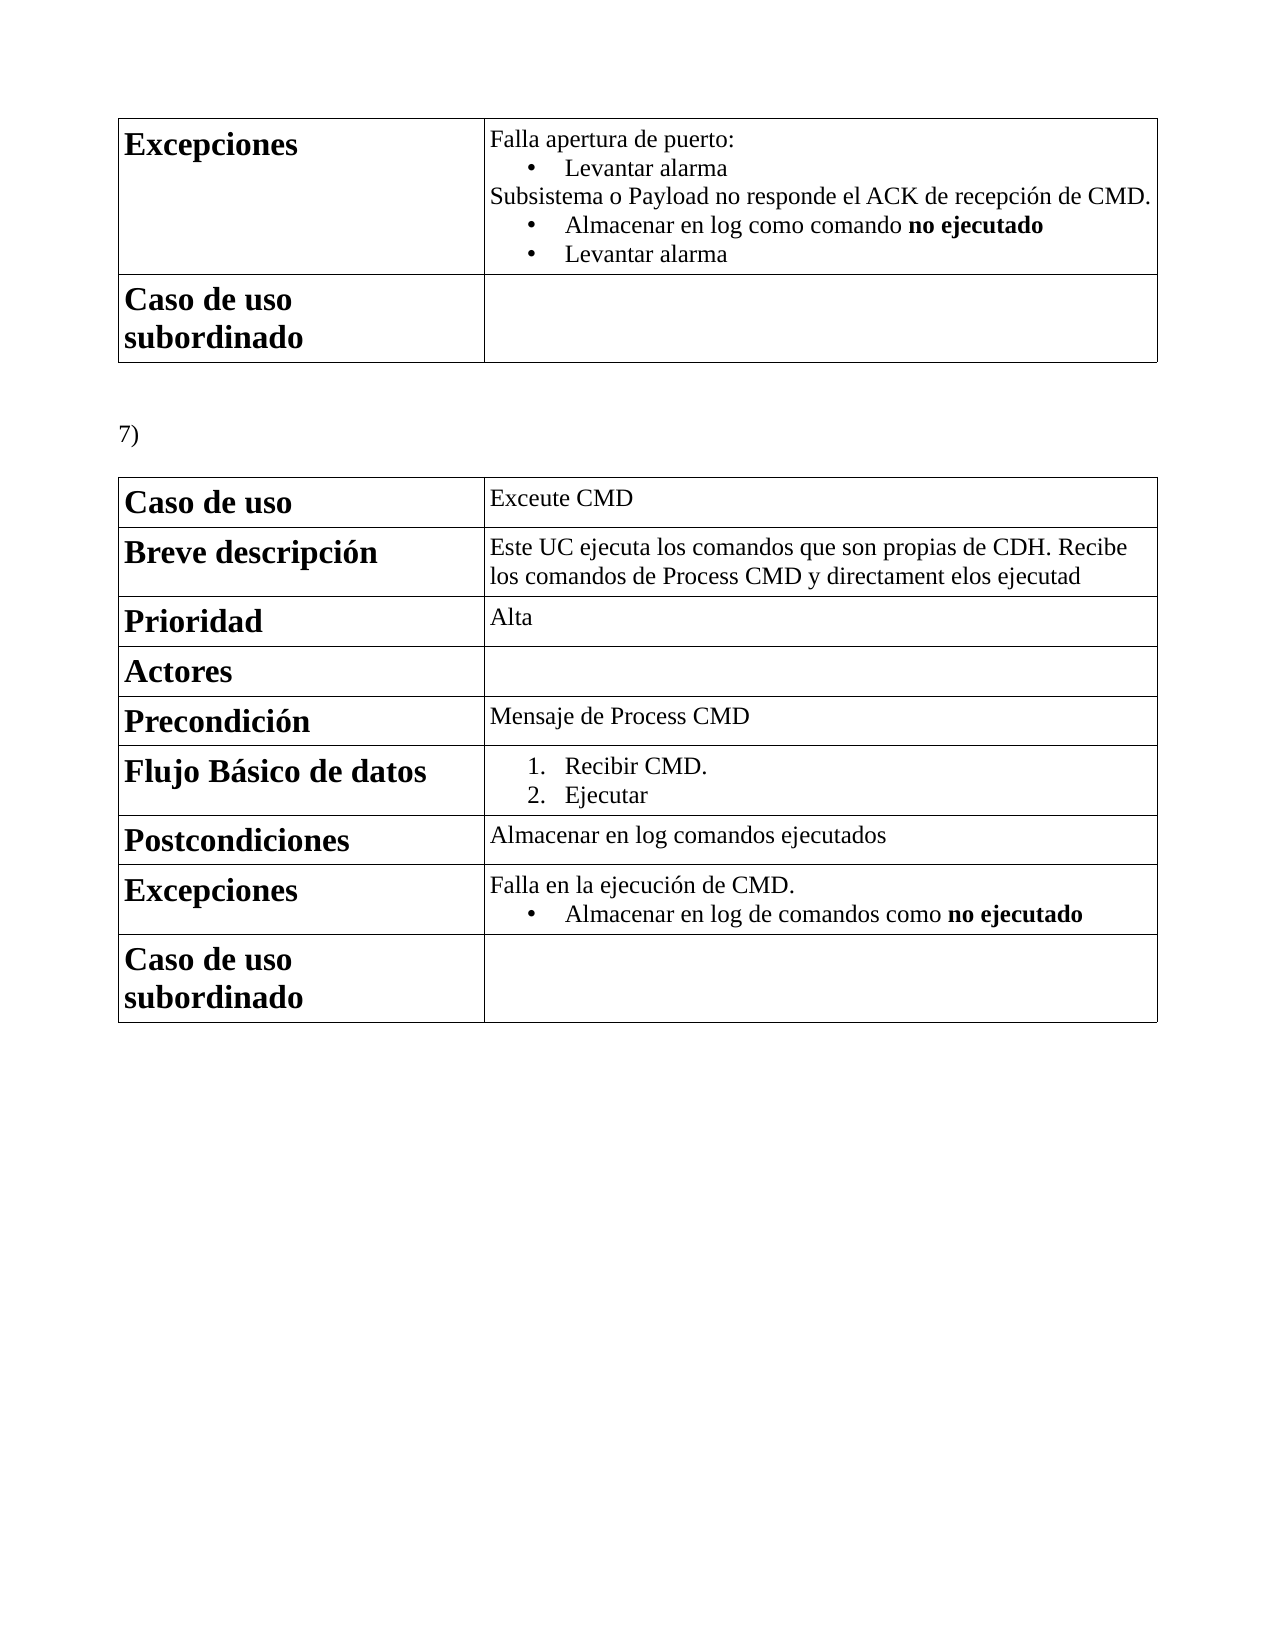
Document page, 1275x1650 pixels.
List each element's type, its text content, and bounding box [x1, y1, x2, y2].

table_cell [485, 275, 1157, 362]
table_cell [485, 647, 1157, 696]
table_header Caso de uso [119, 478, 484, 527]
table_cell Excepciones [119, 865, 484, 933]
table_header Exceute CMD [485, 478, 1157, 527]
table_cell Caso de uso subordinado [119, 275, 484, 362]
table_cell Alta [485, 597, 1157, 646]
table_cell Precondición [119, 697, 484, 745]
text 7) [118, 419, 1157, 448]
table_cell Falla en la ejecución de CMD. Almacenar en log de comandos como no ejecutado [485, 865, 1157, 933]
table_cell Actores [119, 647, 484, 696]
table_cell Breve descripción [119, 528, 484, 596]
table_cell Falla apertura de puerto: Levantar alarma Subsistema o Payload no responde el ACK de recepción de CMD. Almacenar en log como comando no ejecutado Levantar alarma [485, 119, 1157, 273]
table_cell Flujo Básico de datos [119, 746, 484, 814]
table_cell Excepciones [119, 119, 484, 273]
table_cell Mensaje de Process CMD [485, 697, 1157, 745]
table_cell Almacenar en log comandos ejecutados [485, 816, 1157, 864]
table_cell Recibir CMD. Ejecutar [485, 746, 1157, 814]
table_cell [485, 935, 1157, 1022]
table_cell Caso de uso subordinado [119, 935, 484, 1022]
table_cell Postcondiciones [119, 816, 484, 864]
table_cell Prioridad [119, 597, 484, 646]
table_cell Este UC ejecuta los comandos que son propias de CDH. Recibe los comandos de Process CMD y directament elos ejecutad [485, 528, 1157, 596]
